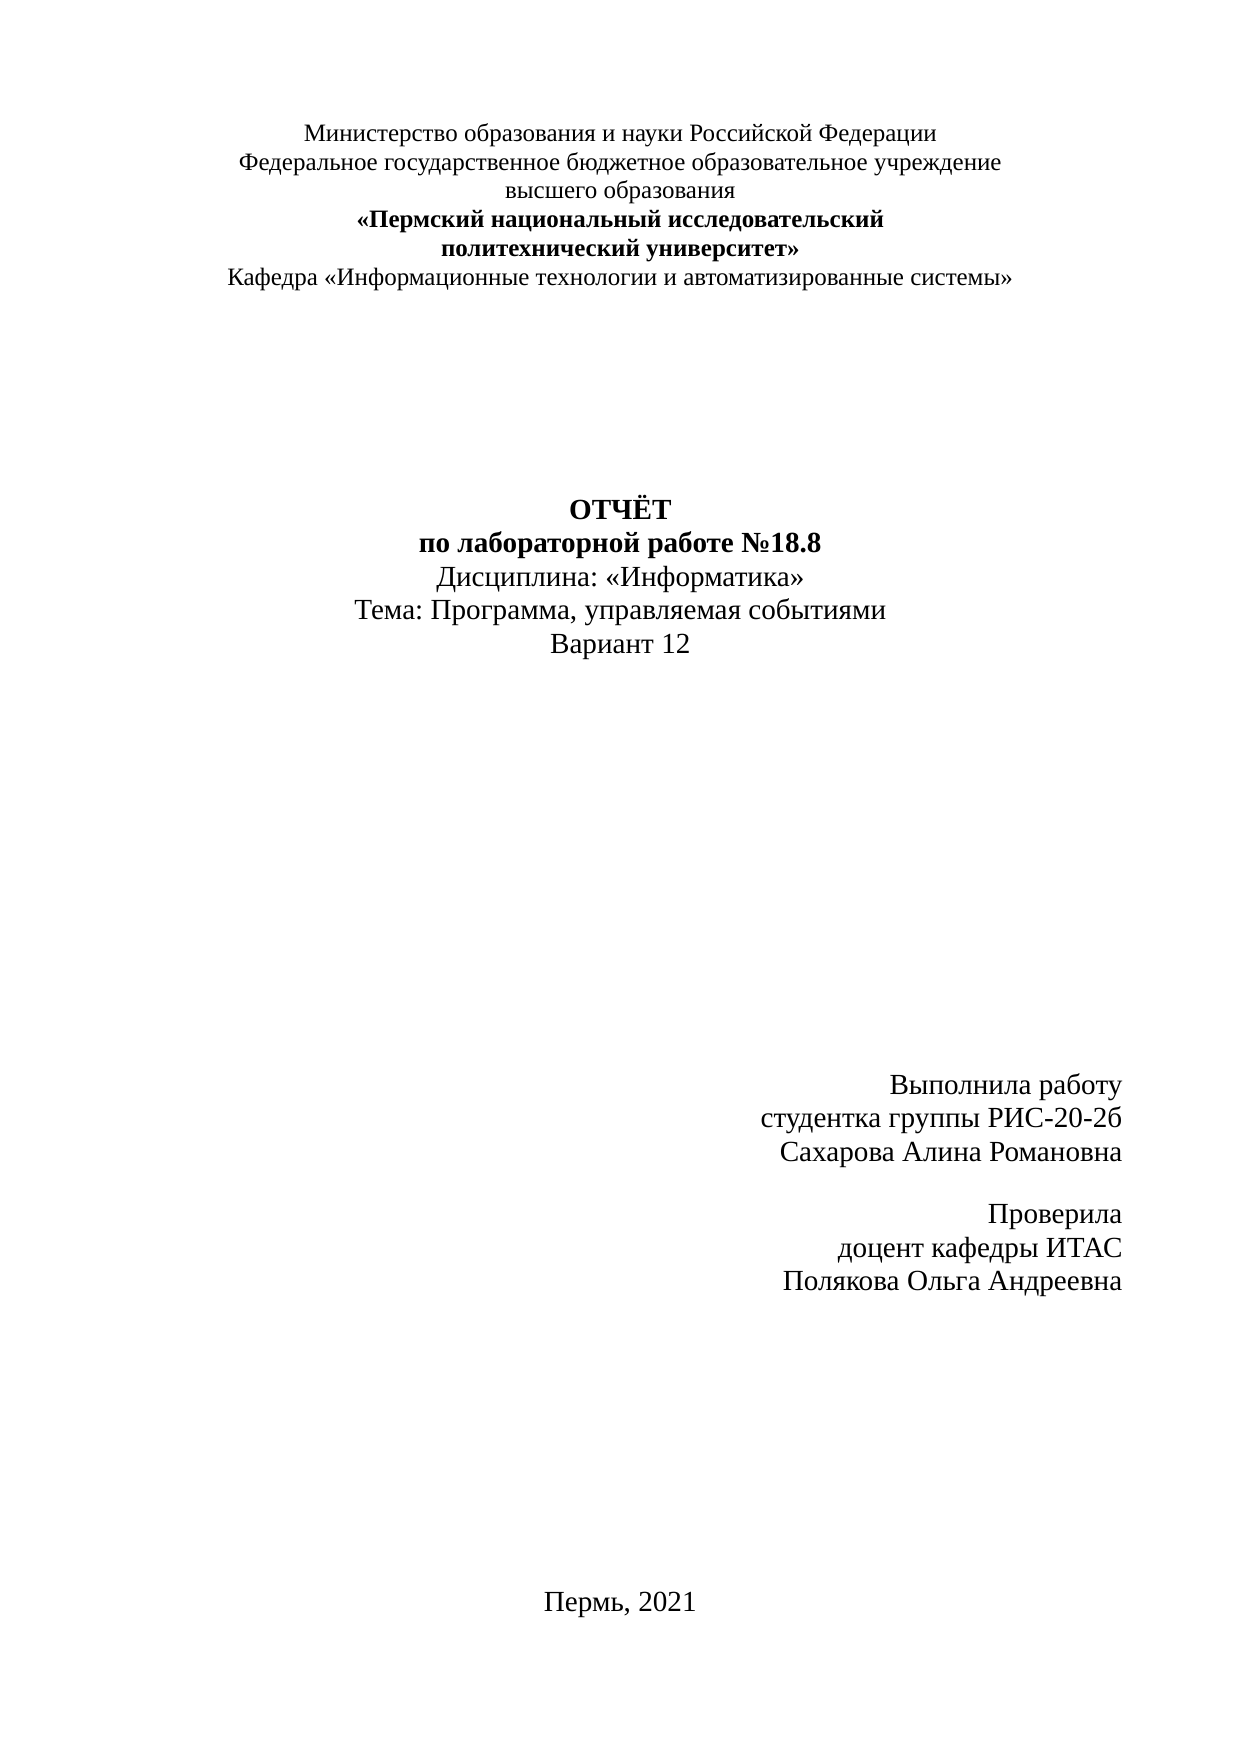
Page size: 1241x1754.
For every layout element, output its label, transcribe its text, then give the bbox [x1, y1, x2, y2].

text доцент кафедры ИТАС [118, 1230, 1122, 1263]
text Федеральное государственное бюджетное образовательное учреждение [118, 147, 1122, 176]
text Сахарова Алина Романовна [118, 1134, 1122, 1167]
text Вариант 12 [118, 626, 1122, 659]
text политехнический университет» [118, 233, 1122, 262]
text по лабораторной работе №18.8 [118, 525, 1122, 559]
text Проверила [118, 1196, 1122, 1230]
text Выполнила работу [118, 1067, 1122, 1100]
text Полякова Ольга Андреевна [118, 1263, 1122, 1297]
text Кафедра «Информационные технологии и автоматизированные системы» [118, 262, 1122, 291]
text ОТЧЁТ [118, 492, 1122, 525]
text Дисциплина: «Информатика» [118, 559, 1122, 592]
text Тема: Программа, управляемая событиями [118, 592, 1122, 626]
text студентка группы РИС-20-2б [118, 1100, 1122, 1134]
text высшего образования [118, 176, 1122, 204]
text «Пермский национальный исследовательский [118, 204, 1122, 233]
text Министерство образования и науки Российской Федерации [118, 118, 1122, 147]
text Пермь, 2021 [118, 1584, 1122, 1618]
